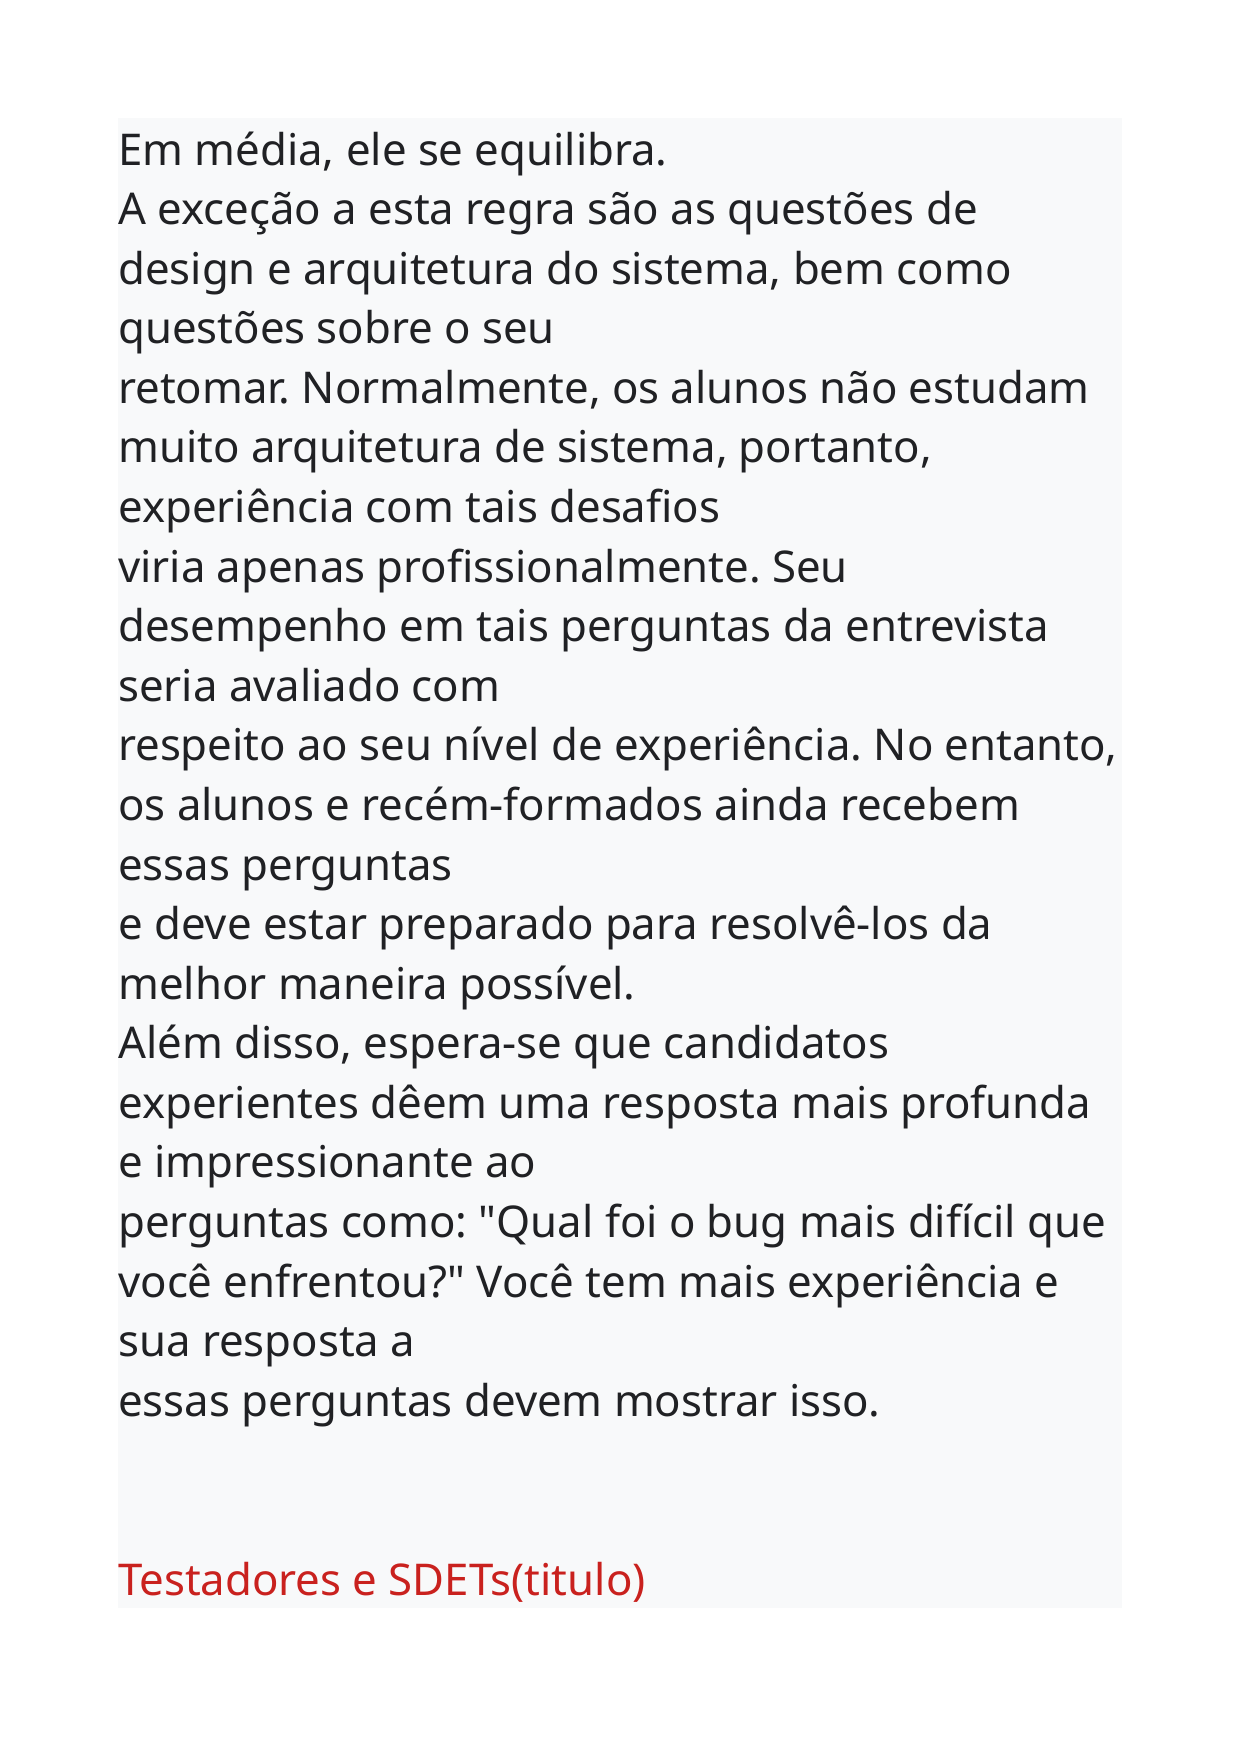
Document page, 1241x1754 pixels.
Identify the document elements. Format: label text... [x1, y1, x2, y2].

text Além disso, espera-se que candidatos experientes dêem uma resposta mais profunda e impressionante ao [118, 1012, 1122, 1191]
text Em média, ele se equilibra. [118, 118, 1122, 178]
text perguntas como: "Qual foi o bug mais difícil que você enfrentou?" Você tem mais experiência e sua resposta a [118, 1191, 1122, 1369]
text respeito ao seu nível de experiência. No entanto, os alunos e recém-formados ainda recebem essas perguntas [118, 714, 1122, 893]
text e deve estar preparado para resolvê-los da melhor maneira possível. [118, 893, 1122, 1012]
text viria apenas profissionalmente. Seu desempenho em tais perguntas da entrevista seria avaliado com [118, 535, 1122, 714]
text essas perguntas devem mostrar isso. [118, 1369, 1122, 1429]
text Testadores e SDETs(titulo) [118, 1488, 1122, 1608]
text A exceção a esta regra são as questões de design e arquitetura do sistema, bem como questões sobre o seu [118, 178, 1122, 356]
text retomar. Normalmente, os alunos não estudam muito arquitetura de sistema, portanto, experiência com tais desafios [118, 356, 1122, 535]
